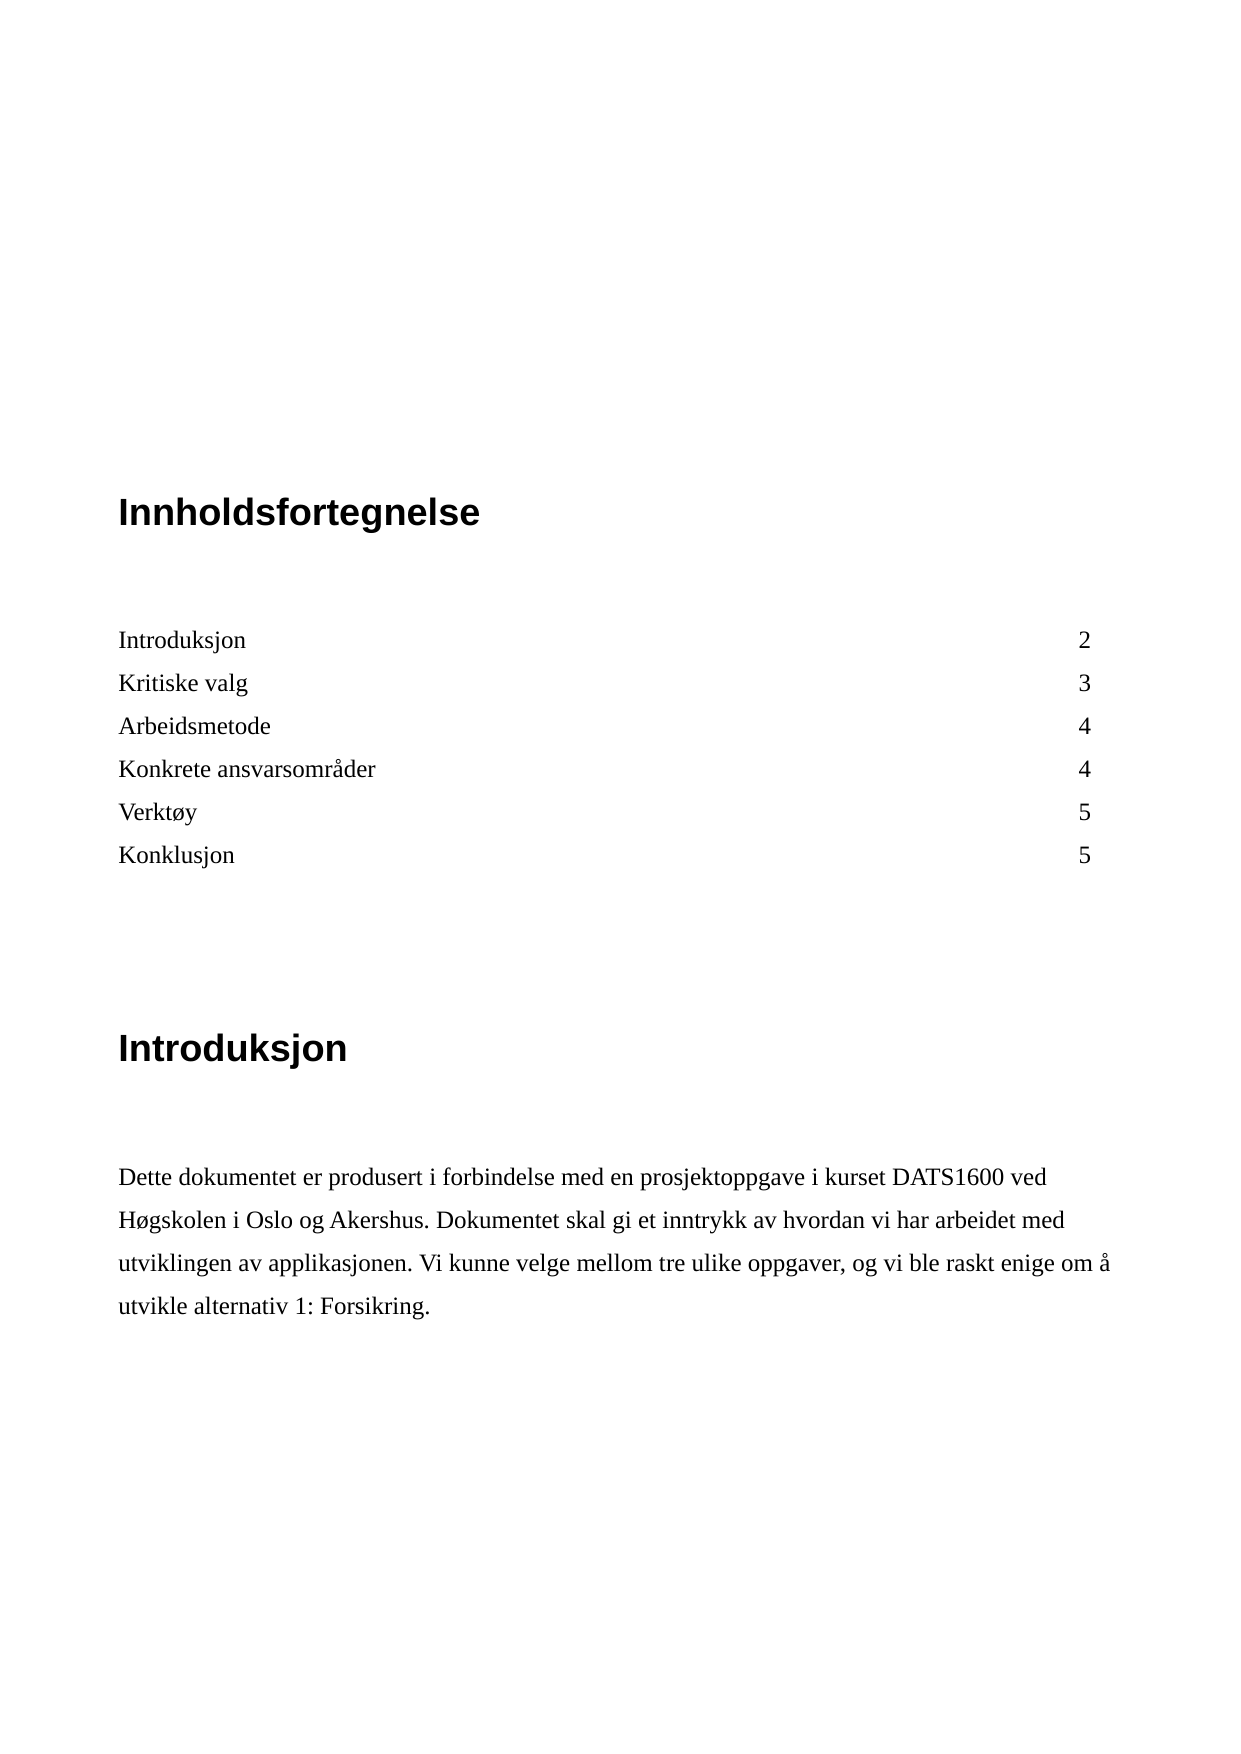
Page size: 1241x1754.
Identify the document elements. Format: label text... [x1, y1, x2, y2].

subtitle Innholdsfortegnelse [118, 489, 1122, 533]
subtitle Introduksjon [118, 1026, 1122, 1070]
text Dette dokumentet er produsert i forbindelse med en prosjektoppgave i kurset DATS1600 ved Høgskolen i Oslo og Akershus. Dokumentet skal gi et inntrykk av hvordan vi har arbeidet med utviklingen av applikasjonen. Vi kunne velge mellom tre ulike oppgaver, og vi ble raskt enige om å utvikle alternativ 1: Forsikring. [118, 1162, 1122, 1320]
text Introduksjon 2 Kritiske valg 3 Arbeidsmetode 4 Konkrete ansvarsområder 4 Verktøy 5 Konklusjon 5 [118, 625, 1122, 869]
